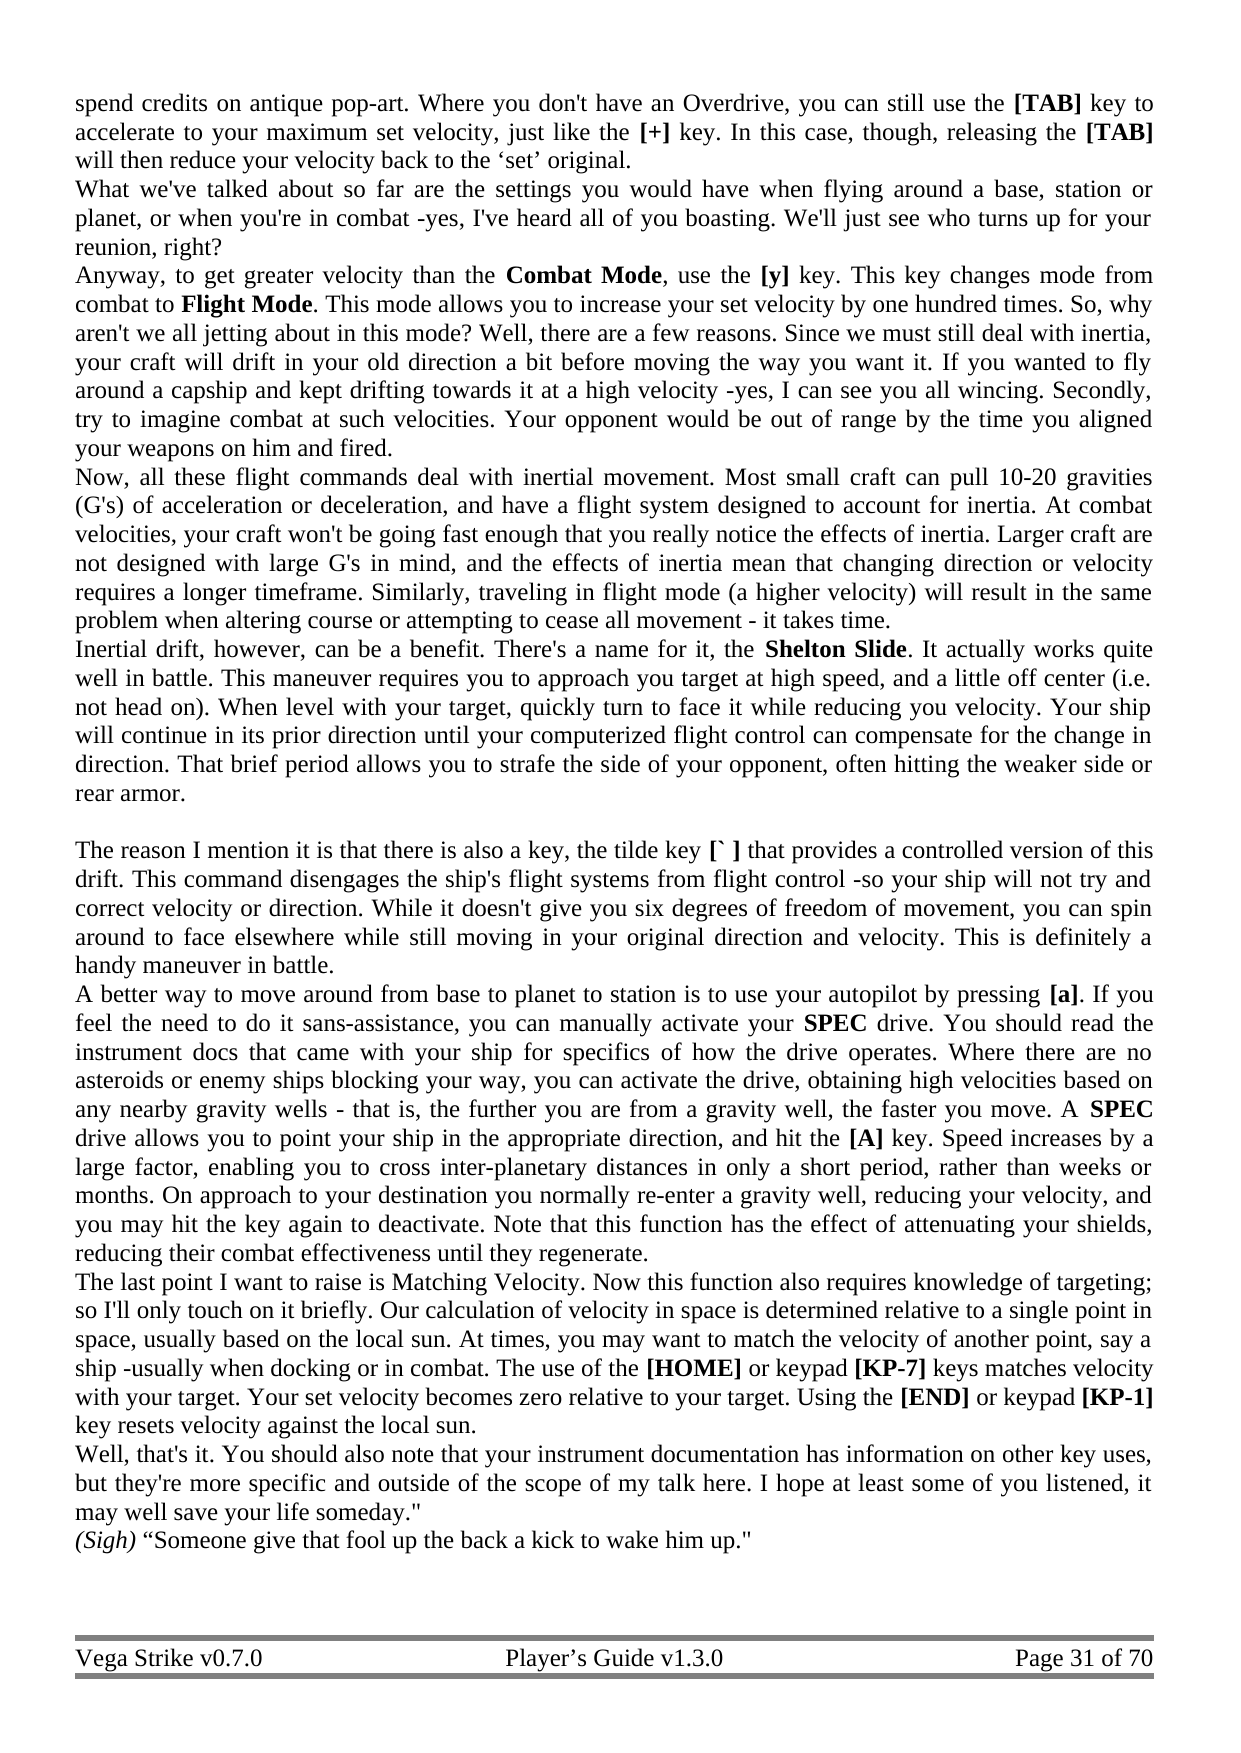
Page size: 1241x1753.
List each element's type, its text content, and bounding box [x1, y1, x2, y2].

text Anyway, to get greater velocity than the Combat Mode, use the [y] key. This key changes mode from combat to Flight Mode. This mode allows you to increase your set velocity by one hundred times. So, why aren't we all jetting about in this mode? Well, there are a few reasons. Since we must still deal with inertia, your craft will drift in your old direction a bit before moving the way you want it. If you wanted to fly around a capship and kept drifting towards it at a high velocity -yes, I can see you all wincing. Secondly, try to imagine combat at such velocities. Your opponent would be out of range by the time you aligned your weapons on him and fired. [75, 261, 1154, 462]
text A better way to move around from base to planet to station is to use your autopilot by pressing [a]. If you feel the need to do it sans-assistance, you can manually activate your SPEC drive. You should read the instrument docs that came with your ship for specifics of how the drive operates. Where there are no asteroids or enemy ships blocking your way, you can activate the drive, obtaining high velocities based on any nearby gravity wells - that is, the further you are from a gravity well, the faster you move. A SPEC drive allows you to point your ship in the appropriate direction, and hit the [A] key. Speed increases by a large factor, enabling you to cross inter-planetary distances in only a short period, rather than weeks or months. On approach to your destination you normally re-enter a gravity well, reducing your velocity, and you may hit the key again to deactivate. Note that this function has the effect of attenuating your shields, reducing their combat effectiveness until they regenerate. [75, 979, 1154, 1267]
text Well, that's it. You should also note that your instrument documentation has information on other key uses, but they're more specific and outside of the scope of my talk here. I hope at least some of you listened, it may well save your life someday." [75, 1439, 1154, 1526]
text What we've talked about so far are the settings you would have when flying around a base, station or planet, or when you're in combat -yes, I've heard all of you boasting. We'll just see who turns up for your reunion, right? [75, 174, 1154, 261]
text (Sigh) “Someone give that fool up the back a kick to wake him up." [75, 1526, 1154, 1554]
text Inertial drift, however, can be a benefit. There's a name for it, the Shelton Slide. It actually works quite well in battle. This maneuver requires you to approach you target at high speed, and a little off center (i.e. not head on). When level with your target, quickly turn to face it while reducing you velocity. Your ship will continue in its prior direction until your computerized flight control can compensate for the change in direction. That brief period allows you to strafe the side of your opponent, often hitting the weaker side or rear armor. [75, 634, 1154, 807]
text The reason I mention it is that there is also a key, the tilde key [` ] that provides a controlled version of this drift. This command disengages the ship's flight systems from flight control -so your ship will not try and correct velocity or direction. While it doesn't give you six degrees of freedom of movement, you can spin around to face elsewhere while still moving in your original direction and velocity. This is definitely a handy maneuver in battle. [75, 836, 1154, 979]
text The last point I want to raise is Matching Velocity. Now this function also requires knowledge of targeting; so I'll only touch on it briefly. Our calculation of velocity in space is determined relative to a single point in space, usually based on the local sun. At times, you may want to match the velocity of another point, say a ship -usually when docking or in combat. The use of the [HOME] or keypad [KP-7] keys matches velocity with your target. Your set velocity becomes zero relative to your target. Using the [END] or keypad [KP-1] key resets velocity against the local sun. [75, 1267, 1154, 1439]
text spend credits on antique pop-art. Where you don't have an Overdrive, you can still use the [TAB] key to accelerate to your maximum set velocity, just like the [+] key. In this case, though, releasing the [TAB] will then reduce your velocity back to the ‘set’ original. [75, 88, 1154, 174]
text Now, all these flight commands deal with inertial movement. Most small craft can pull 10-20 gravities (G's) of acceleration or deceleration, and have a flight system designed to account for inertia. At combat velocities, your craft won't be going fast enough that you really notice the effects of inertia. Larger craft are not designed with large G's in mind, and the effects of inertia mean that changing direction or velocity requires a longer timeframe. Similarly, traveling in flight mode (a higher velocity) will result in the same problem when altering course or attempting to cease all movement - it takes time. [75, 462, 1154, 634]
